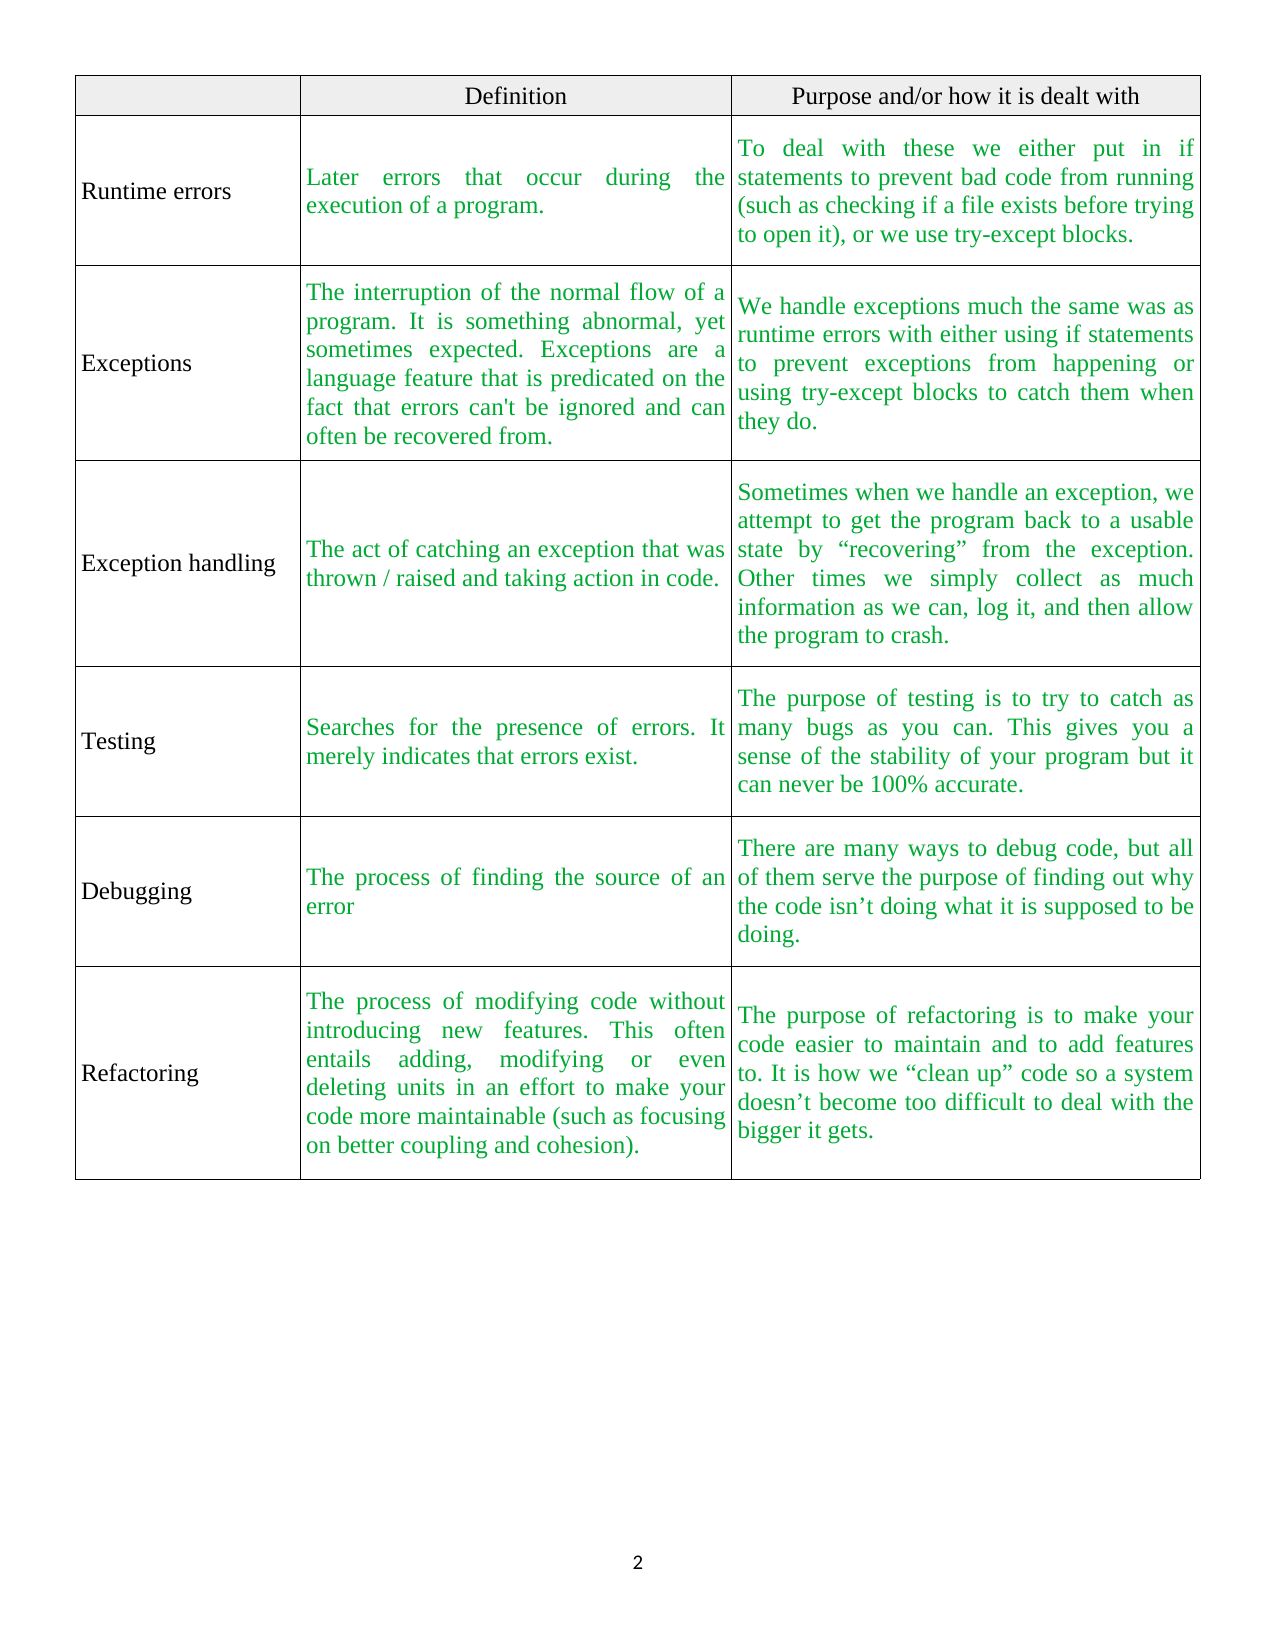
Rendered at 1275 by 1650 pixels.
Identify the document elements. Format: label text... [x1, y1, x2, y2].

table_header Definition [301, 76, 731, 115]
table_cell Later errors that occur during the execution of a program. [301, 116, 731, 265]
table_cell Refactoring [76, 967, 300, 1179]
table_cell The purpose of testing is to try to catch as many bugs as you can. This gives you a sense of the stability of your program but it can never be 100% accurate. [732, 667, 1200, 816]
table_cell The act of catching an exception that was thrown / raised and taking action in code. [301, 461, 731, 666]
table_cell There are many ways to debug code, but all of them serve the purpose of finding out why the code isn’t doing what it is supposed to be doing. [732, 817, 1200, 966]
table_cell Searches for the presence of errors. It merely indicates that errors exist. [301, 667, 731, 816]
table_cell The purpose of refactoring is to make your code easier to maintain and to add features to. It is how we “clean up” code so a system doesn’t become too difficult to deal with the bigger it gets. [732, 967, 1200, 1179]
table_cell To deal with these we either put in if statements to prevent bad code from running (such as checking if a file exists before trying to open it), or we use try-except blocks. [732, 116, 1200, 265]
table_cell Debugging [76, 817, 300, 966]
table_cell The interruption of the normal flow of a program. It is something abnormal, yet sometimes expected. Exceptions are a language feature that is predicated on the fact that errors can't be ignored and can often be recovered from. [301, 266, 731, 460]
table_cell Sometimes when we handle an exception, we attempt to get the program back to a usable state by “recovering” from the exception. Other times we simply collect as much information as we can, log it, and then allow the program to crash. [732, 461, 1200, 666]
table_cell We handle exceptions much the same was as runtime errors with either using if statements to prevent exceptions from happening or using try-except blocks to catch them when they do. [732, 266, 1200, 460]
table_cell Testing [76, 667, 300, 816]
table_cell The process of modifying code without introducing new features. This often entails adding, modifying or even deleting units in an effort to make your code more maintainable (such as focusing on better coupling and cohesion). [301, 967, 731, 1179]
table_header [76, 76, 300, 115]
table_cell Runtime errors [76, 116, 300, 265]
table_cell Exceptions [76, 266, 300, 460]
table_cell Exception handling [76, 461, 300, 666]
table_header Purpose and/or how it is dealt with [732, 76, 1200, 115]
table_cell The process of finding the source of an error [301, 817, 731, 966]
